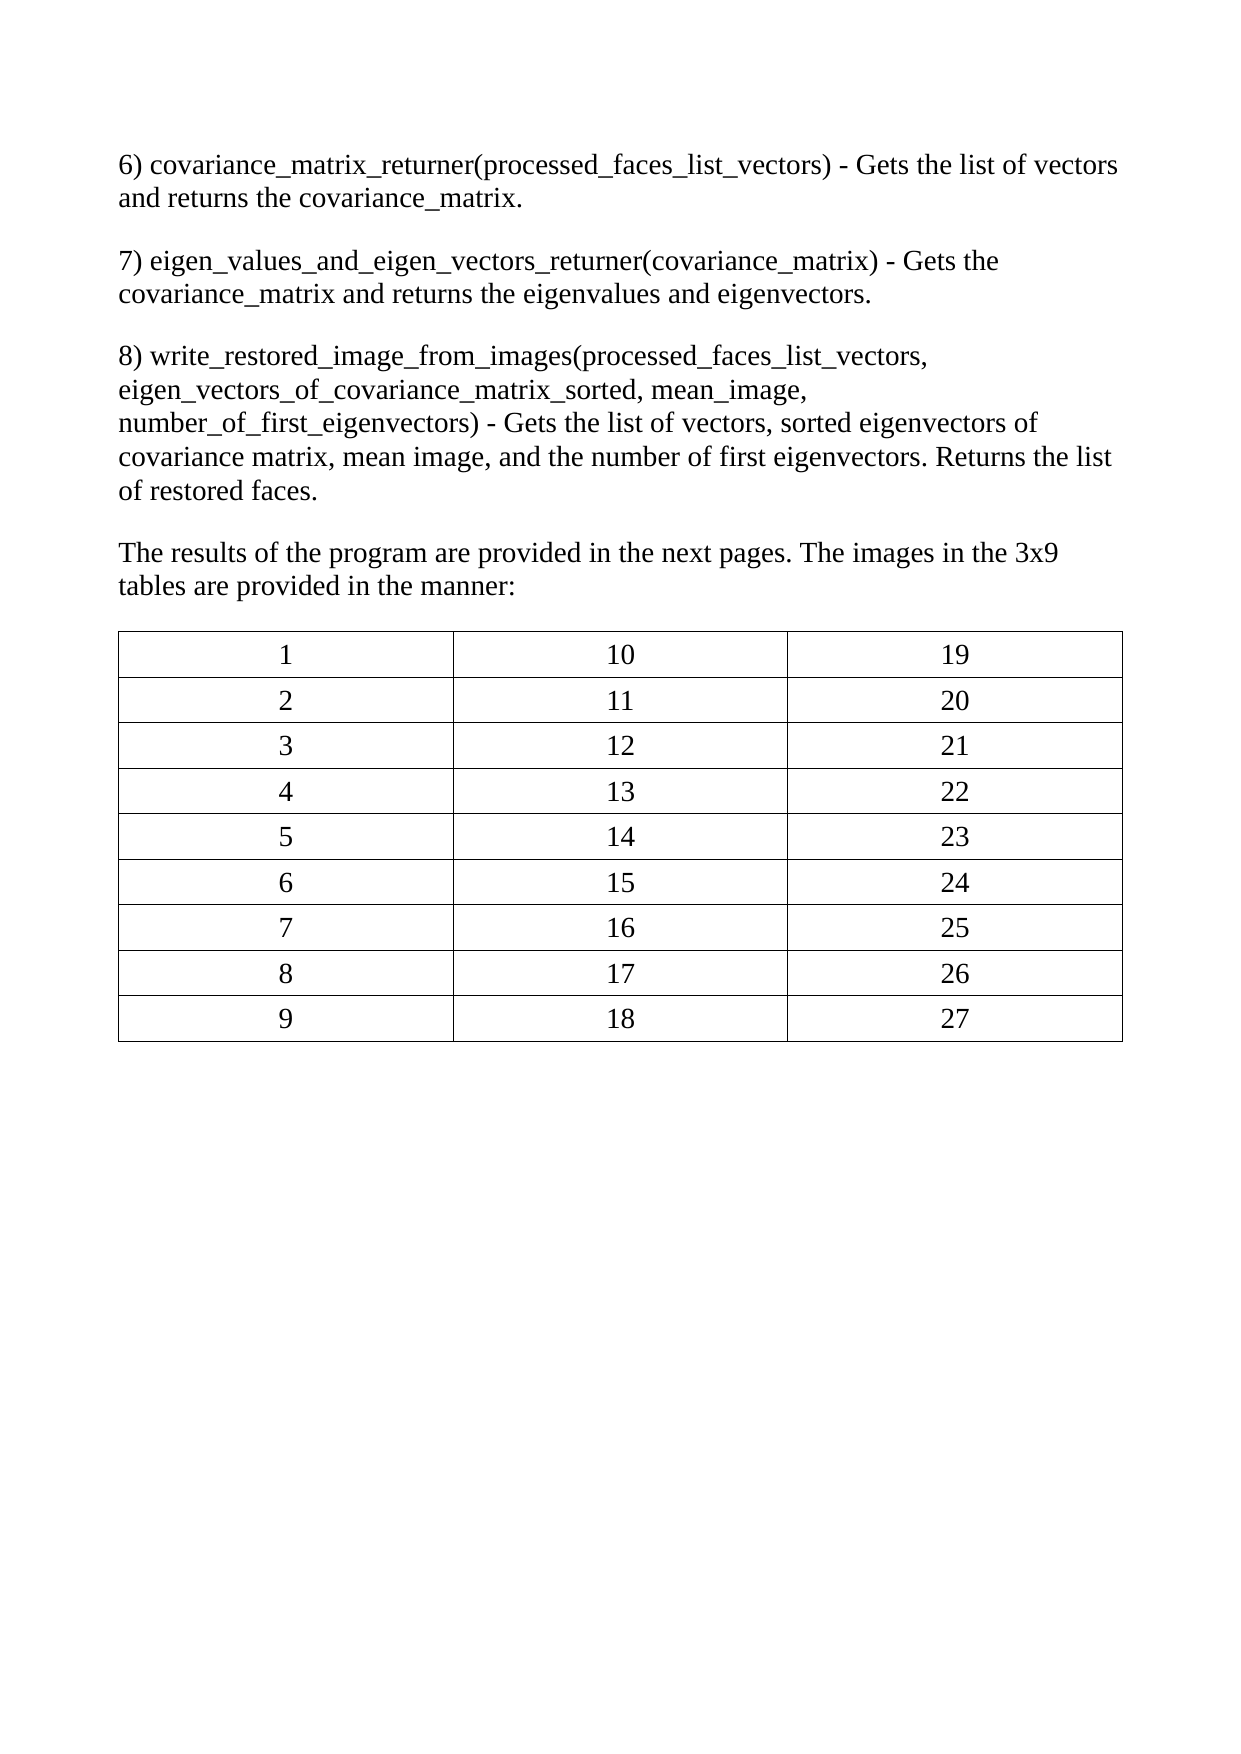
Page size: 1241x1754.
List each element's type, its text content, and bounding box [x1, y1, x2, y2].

table_cell 20 [788, 678, 1122, 722]
text 8) write_restored_image_from_images(processed_faces_list_vectors, eigen_vectors_of_covariance_matrix_sorted, mean_image, number_of_first_eigenvectors) - Gets the list of vectors, sorted eigenvectors of covariance matrix, mean image, and the number of first eigenvectors. Returns the list of restored faces. [118, 338, 1122, 506]
table_cell 5 [119, 814, 453, 858]
table_cell 12 [454, 723, 787, 767]
table_cell 18 [454, 996, 787, 1041]
table_cell 27 [788, 996, 1122, 1041]
text 6) covariance_matrix_returner(processed_faces_list_vectors) - Gets the list of vectors and returns the covariance_matrix. [118, 147, 1122, 214]
table_cell 6 [119, 860, 453, 904]
table_cell 22 [788, 769, 1122, 813]
table_cell 8 [119, 951, 453, 995]
table_cell 9 [119, 996, 453, 1041]
table_cell 26 [788, 951, 1122, 995]
text The results of the program are provided in the next pages. The images in the 3x9 tables are provided in the manner: [118, 535, 1122, 602]
table_cell 13 [454, 769, 787, 813]
table_cell 3 [119, 723, 453, 767]
table_header 1 [119, 632, 453, 676]
table_cell 4 [119, 769, 453, 813]
text 7) eigen_values_and_eigen_vectors_returner(covariance_matrix) - Gets the covariance_matrix and returns the eigenvalues and eigenvectors. [118, 243, 1122, 310]
table_cell 11 [454, 678, 787, 722]
table_cell 16 [454, 905, 787, 949]
table_header 10 [454, 632, 787, 676]
table_cell 15 [454, 860, 787, 904]
table_header 19 [788, 632, 1122, 676]
table_cell 7 [119, 905, 453, 949]
table_cell 2 [119, 678, 453, 722]
table_cell 25 [788, 905, 1122, 949]
table_cell 24 [788, 860, 1122, 904]
table_cell 17 [454, 951, 787, 995]
table_cell 21 [788, 723, 1122, 767]
table_cell 14 [454, 814, 787, 858]
table_cell 23 [788, 814, 1122, 858]
